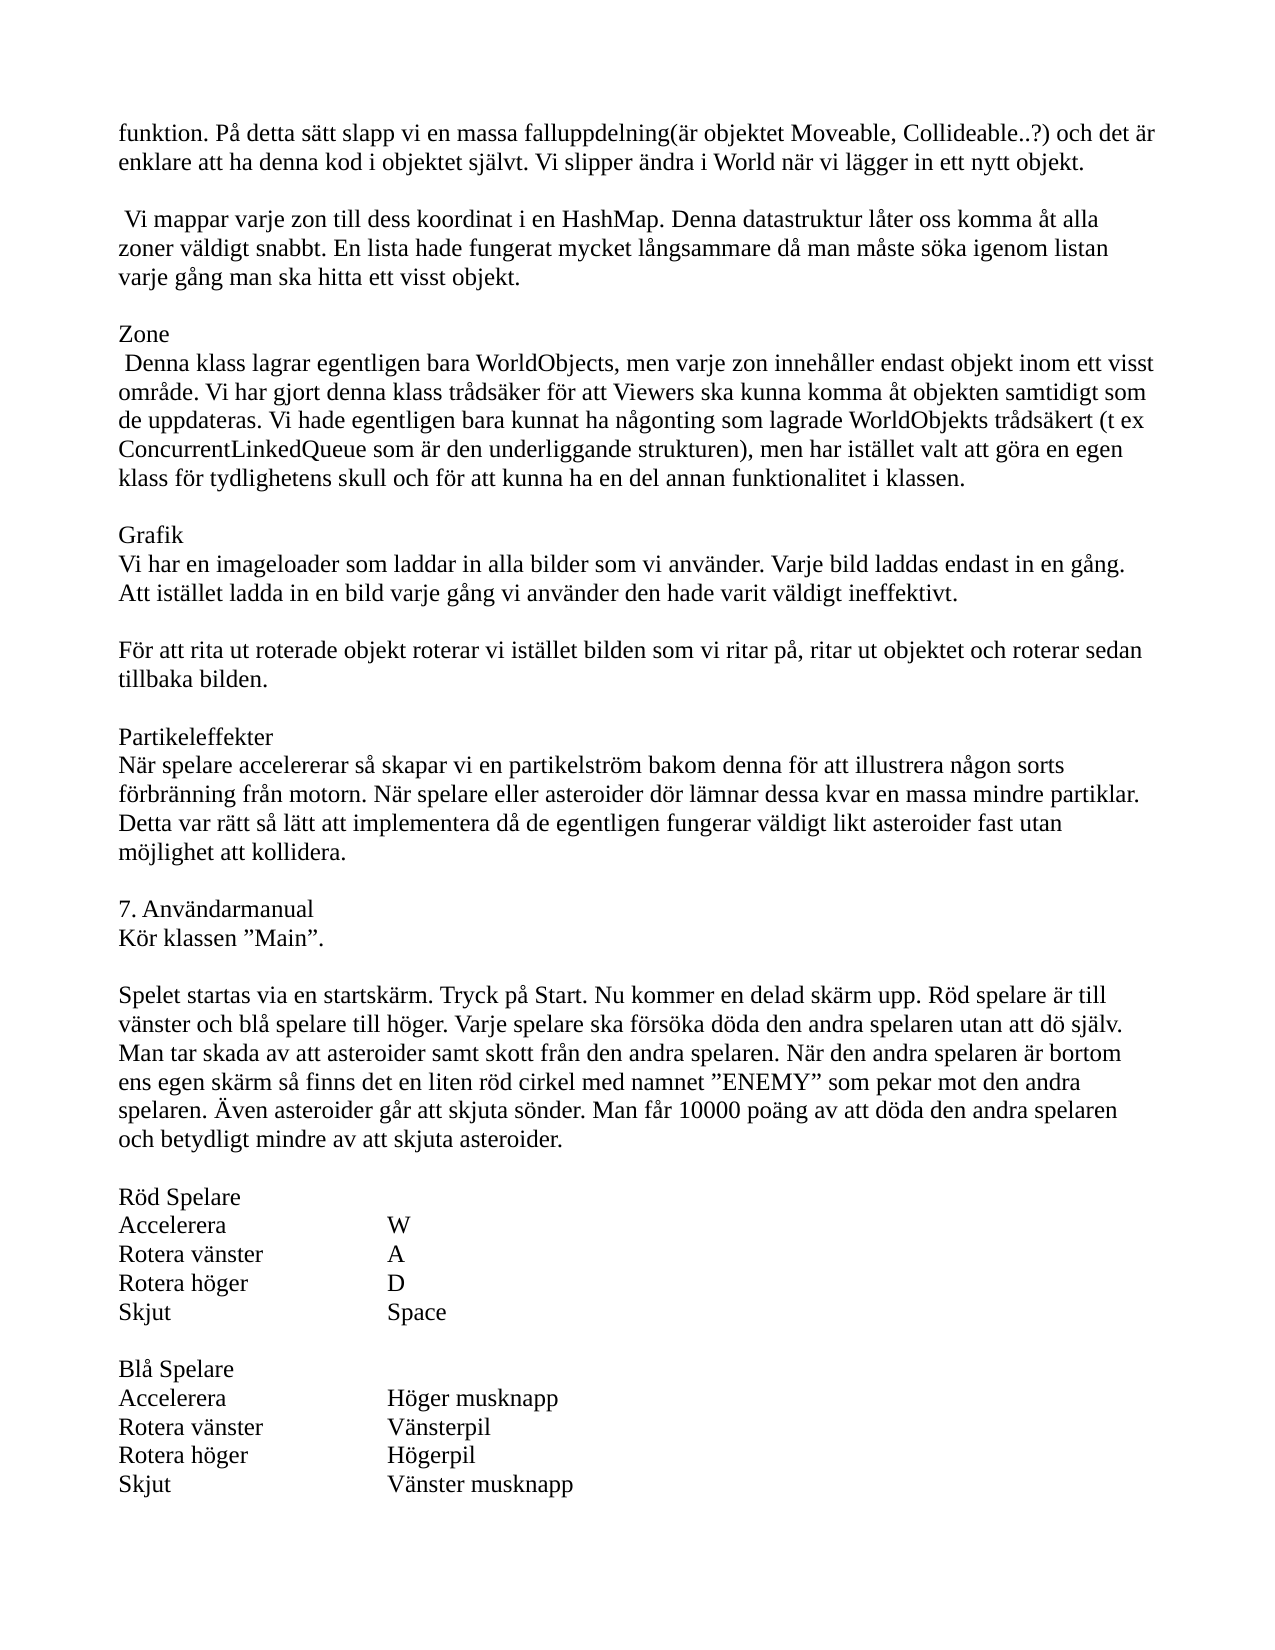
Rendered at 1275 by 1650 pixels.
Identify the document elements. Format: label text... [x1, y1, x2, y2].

text När spelare accelererar så skapar vi en partikelström bakom denna för att illustrera någon sorts förbränning från motorn. När spelare eller asteroider dör lämnar dessa kvar en massa mindre partiklar. Detta var rätt så lätt att implementera då de egentligen fungerar väldigt likt asteroider fast utan möjlighet att kollidera. [118, 751, 1157, 866]
text Zone [118, 319, 1157, 348]
table_cell Höger musknapp [387, 1383, 1157, 1412]
table_cell [387, 1354, 1157, 1383]
text Grafik [118, 521, 1157, 549]
table_cell Skjut [118, 1297, 387, 1326]
text Partikeleffekter [118, 722, 1157, 751]
table_cell Blå Spelare [118, 1354, 387, 1383]
text funktion. På detta sätt slapp vi en massa falluppdelning(är objektet Moveable, Collideable..?) och det är enklare att ha denna kod i objektet självt. Vi slipper ändra i World när vi lägger in ett nytt objekt. [118, 118, 1157, 176]
table_cell D [387, 1268, 1157, 1297]
text Kör klassen ”Main”. [118, 923, 1157, 952]
text För att rita ut roterade objekt roterar vi istället bilden som vi ritar på, ritar ut objektet och roterar sedan tillbaka bilden. [118, 636, 1157, 693]
table_cell [387, 1326, 1157, 1354]
table_cell [118, 1326, 387, 1354]
table_header [387, 1182, 1157, 1211]
table_cell Vänsterpil [387, 1412, 1157, 1441]
table_cell Accelerera [118, 1211, 387, 1239]
text 7. Användarmanual [118, 894, 1157, 923]
text Vi har en imageloader som laddar in alla bilder som vi använder. Varje bild laddas endast in en gång. Att istället ladda in en bild varje gång vi använder den hade varit väldigt ineffektivt. [118, 549, 1157, 607]
text Spelet startas via en startskärm. Tryck på Start. Nu kommer en delad skärm upp. Röd spelare är till vänster och blå spelare till höger. Varje spelare ska försöka döda den andra spelaren utan att dö själv. Man tar skada av att asteroider samt skott från den andra spelaren. När den andra spelaren är bortom ens egen skärm så finns det en liten röd cirkel med namnet ”ENEMY” som pekar mot den andra spelaren. Även asteroider går att skjuta sönder. Man får 10000 poäng av att döda den andra spelaren och betydligt mindre av att skjuta asteroider. [118, 981, 1157, 1153]
text Denna klass lagrar egentligen bara WorldObjects, men varje zon innehåller endast objekt inom ett visst område. Vi har gjort denna klass trådsäker för att Viewers ska kunna komma åt objekten samtidigt som de uppdateras. Vi hade egentligen bara kunnat ha någonting som lagrade WorldObjekts trådsäkert (t ex ConcurrentLinkedQueue som är den underliggande strukturen), men har istället valt att göra en egen klass för tydlighetens skull och för att kunna ha en del annan funktionalitet i klassen. [118, 348, 1157, 492]
table_header Röd Spelare [118, 1182, 387, 1211]
table_cell Vänster musknapp [387, 1469, 1157, 1498]
table_cell Högerpil [387, 1441, 1157, 1469]
table_cell Rotera vänster [118, 1412, 387, 1441]
table_cell Space [387, 1297, 1157, 1326]
table_cell Rotera vänster [118, 1239, 387, 1268]
table_cell W [387, 1211, 1157, 1239]
table_cell Accelerera [118, 1383, 387, 1412]
table_cell Rotera höger [118, 1441, 387, 1469]
table_cell Skjut [118, 1469, 387, 1498]
table_cell A [387, 1239, 1157, 1268]
table_cell Rotera höger [118, 1268, 387, 1297]
text Vi mappar varje zon till dess koordinat i en HashMap. Denna datastruktur låter oss komma åt alla zoner väldigt snabbt. En lista hade fungerat mycket långsammare då man måste söka igenom listan varje gång man ska hitta ett visst objekt. [118, 204, 1157, 291]
